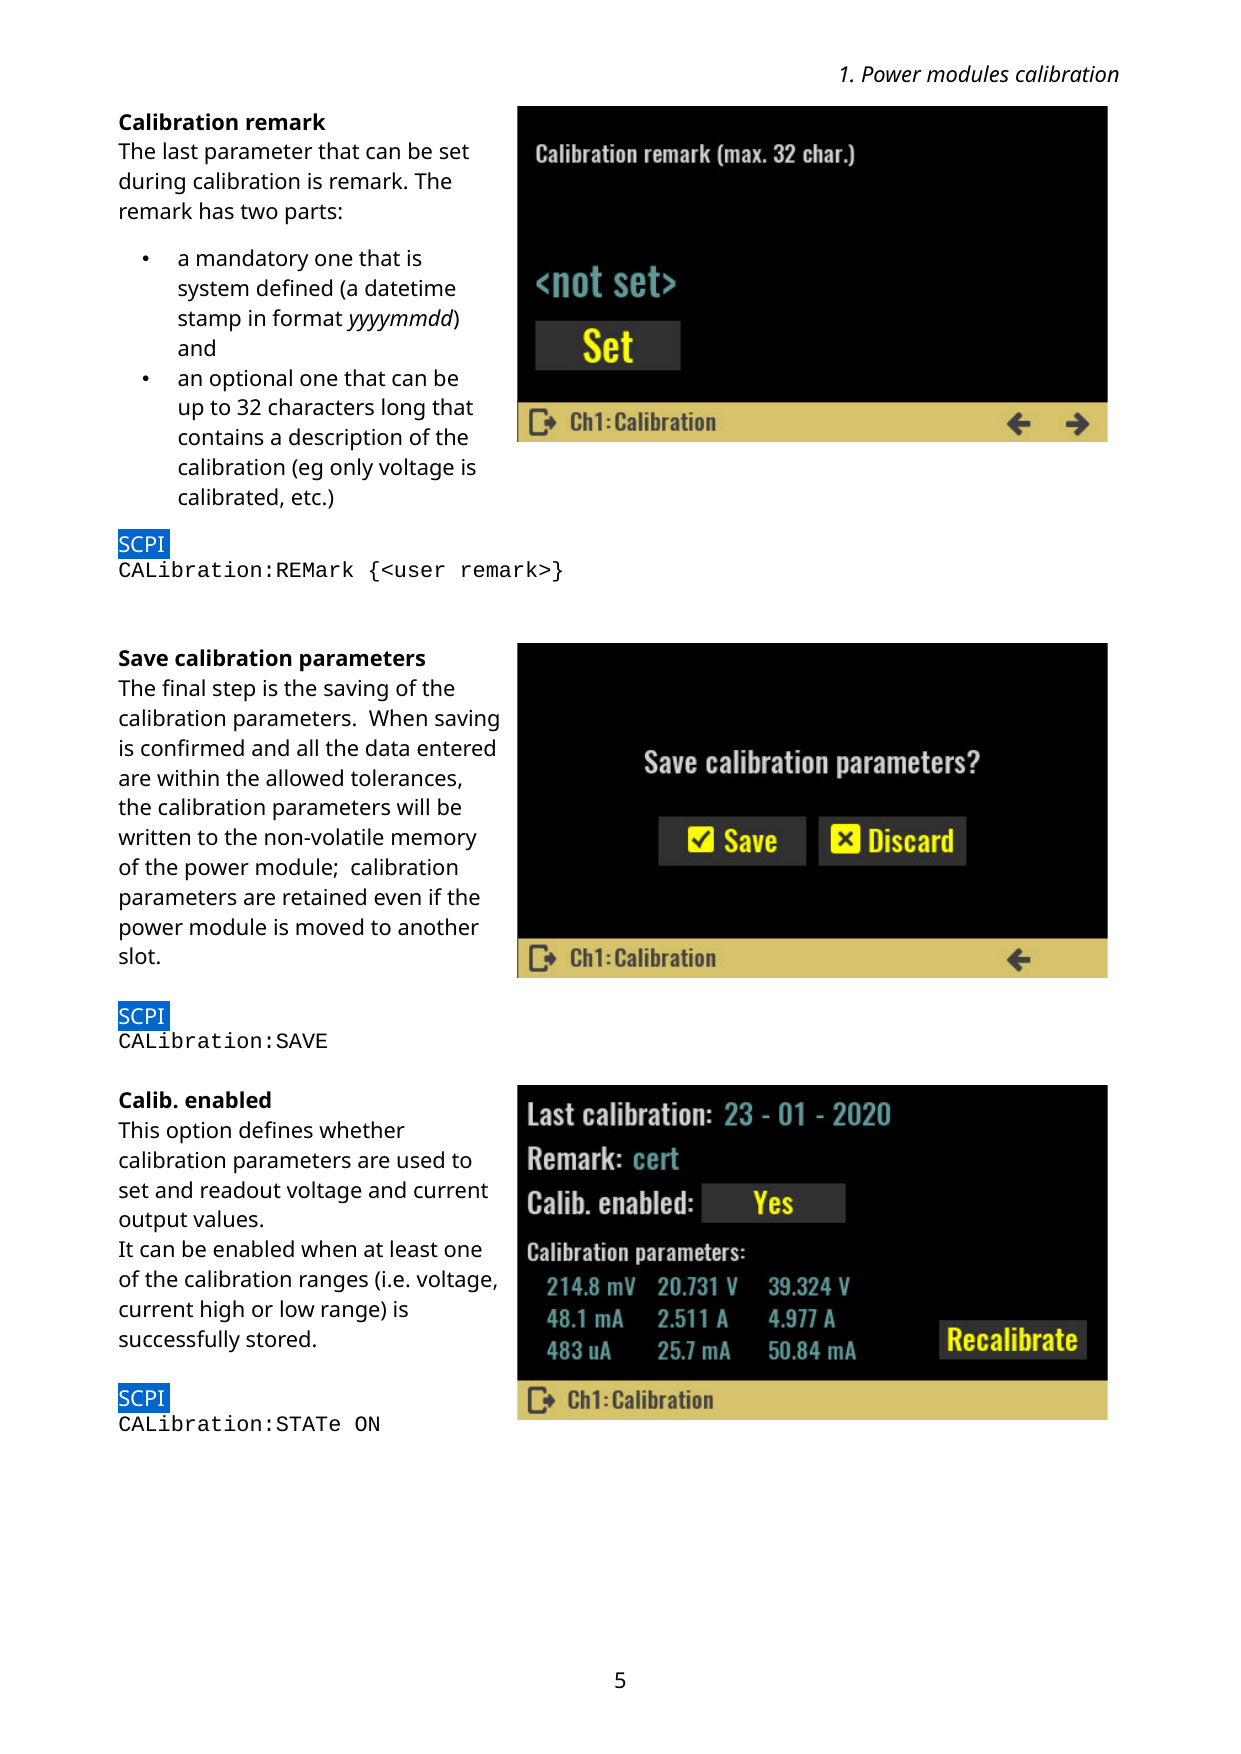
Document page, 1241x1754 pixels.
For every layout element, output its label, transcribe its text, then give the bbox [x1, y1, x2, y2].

table_header [502, 644, 1123, 1056]
picture [517, 643, 1108, 978]
table_header Save calibration parameters The final step is the saving of the calibration parameters. When saving is confirmed and all the data entered are within the allowed tolerances, the calibration parameters will be written to the non-volatile memory of the power module; calibration parameters are retained even if the power module is moved to another slot. SCPI CALibration:SAVE [118, 644, 502, 1056]
table_header [502, 107, 1123, 529]
table_header Calibration remark The last parameter that can be set during calibration is remark. The remark has two parts: a mandatory one that is system defined (a datetime stamp in format yyyymmdd) and an optional one that can be up to 32 characters long that contains a description of the calibration (eg only voltage is calibrated, etc.) [118, 107, 502, 529]
picture [517, 1085, 1108, 1420]
table_cell SCPI CALibration:REMark {<user remark>} [118, 529, 1123, 584]
picture [517, 106, 1108, 442]
table_header [502, 1085, 1123, 1438]
table_header Calib. enabled This option defines whether calibration parameters are used to set and readout voltage and current output values. It can be enabled when at least one of the calibration ranges (i.e. voltage, current high or low range) is successfully stored. SCPI CALibration:STATe ON [118, 1085, 502, 1438]
